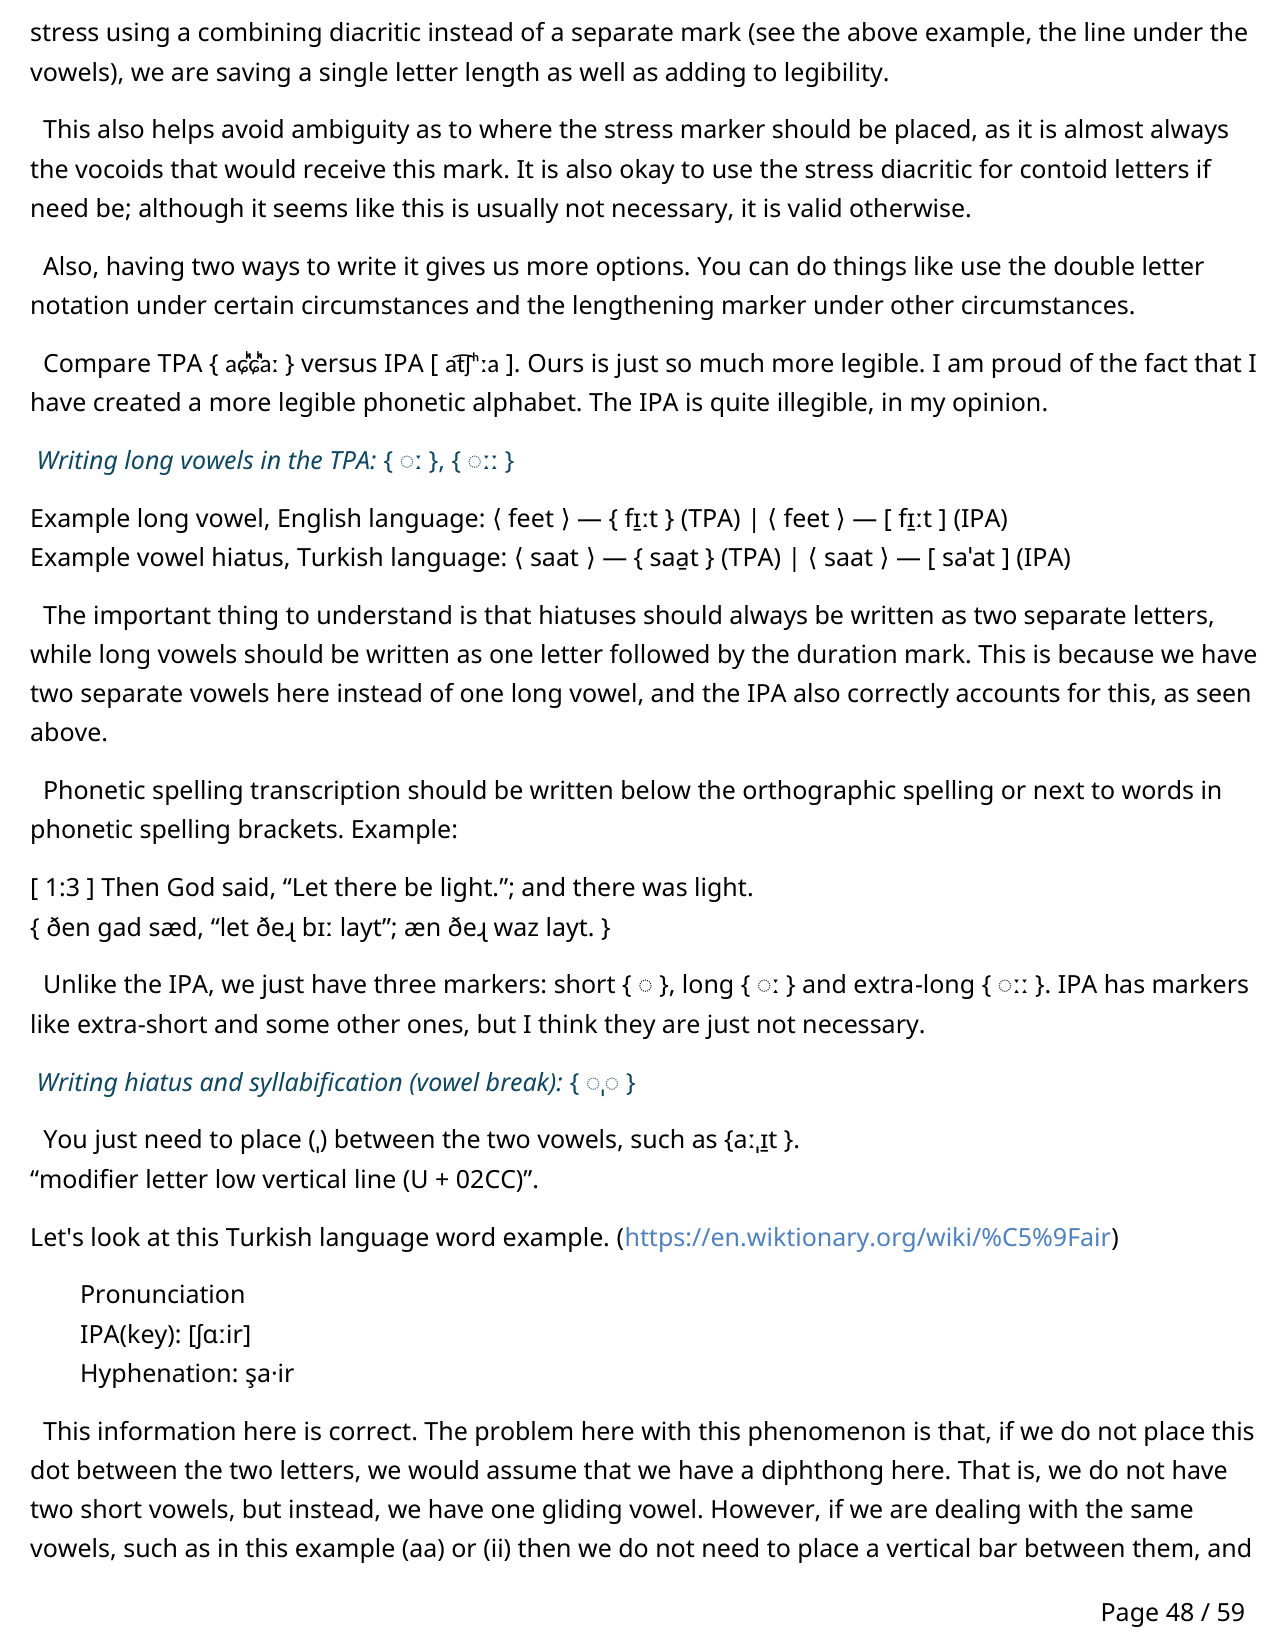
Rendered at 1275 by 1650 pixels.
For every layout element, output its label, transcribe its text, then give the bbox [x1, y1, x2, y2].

text Let's look at this Turkish language word example. (https://en.wiktionary.org/wiki/%C5%9Fair) [30, 1219, 1260, 1253]
text Compare TPA { aɕ͓ͪɕ͓ͪaː } versus IPA [ at͡ʃʰːa ]. Ours is just so much more legible. I am proud of the fact that I have created a more legible phonetic alphabet. The IPA is quite illegible, in my opinion. [30, 345, 1260, 419]
text You just need to place (ˌ) between the two vowels, such as {aːˌɪ̱t }. “modifier letter low vertical line (U + 02CC)”. [30, 1122, 1260, 1195]
text [ 1:3 ] Then God said, “Let there be light.”; and there was light. { ðen ɡad sæd, “let ðeɻ bɪː layt”; æn ðeɻ waz layt. } [30, 870, 1260, 943]
text This information here is correct. The problem here with this phenomenon is that, if we do not place this dot between the two letters, we would assume that we have a diphthong here. That is, we do not have two short vowels, but instead, we have one gliding vowel. However, if we are dealing with the same vowels, such as in this example (aa) or (ii) then we do not need to place a vertical bar between them, and [30, 1413, 1260, 1565]
text Unlike the IPA, we just have three markers: short { ◌ }, long { ◌ː } and extra‑long { ◌ːː }. IPA has markers like extra‑short and some other ones, but I think they are just not necessary. [30, 967, 1260, 1040]
text Pronunciation IPA(key): [ʃɑːir] Hyphenation: şa·ir [80, 1277, 1210, 1389]
text Phonetic spelling transcription should be written below the orthographic spelling or next to words in phonetic spelling brackets. Example: [30, 773, 1260, 846]
text stress using a combining diacritic instead of a separate mark (see the above example, the line under the vowels), we are saving a single letter length as well as adding to legibility. [30, 15, 1260, 88]
text This also helps avoid ambiguity as to where the stress marker should be placed, as it is almost always the vocoids that would receive this mark. It is also okay to use the stress diacritic for contoid letters if need be; although it seems like this is usually not necessary, it is valid otherwise. [30, 112, 1260, 224]
subtitle Writing hiatus and syllabification (vowel break): { ◌ˌ◌ } [30, 1064, 1260, 1098]
text Example long vowel, English language: ⟨ feet ⟩ — { fɪ̱ːt } (TPA) | ⟨ feet ⟩ — [ fɪ̱ːt ] (IPA) Example vowel hiatus, Turkish language: ⟨ saat ⟩ — { saa̱t } (TPA) | ⟨ saat ⟩ — [ saˈat ] (IPA) [30, 500, 1260, 574]
text Also, having two ways to write it gives us more options. You can do things like use the double letter notation under certain circumstances and the lengthening marker under other circumstances. [30, 248, 1260, 322]
subtitle Writing long vowels in the TPA: { ◌ː }, { ◌ːː } [30, 442, 1260, 477]
text The important thing to understand is that hiatuses should always be written as two separate letters, while long vowels should be written as one letter followed by the duration mark. This is because we have two separate vowels here instead of one long vowel, and the IPA also correctly accounts for this, as seen above. [30, 597, 1260, 749]
